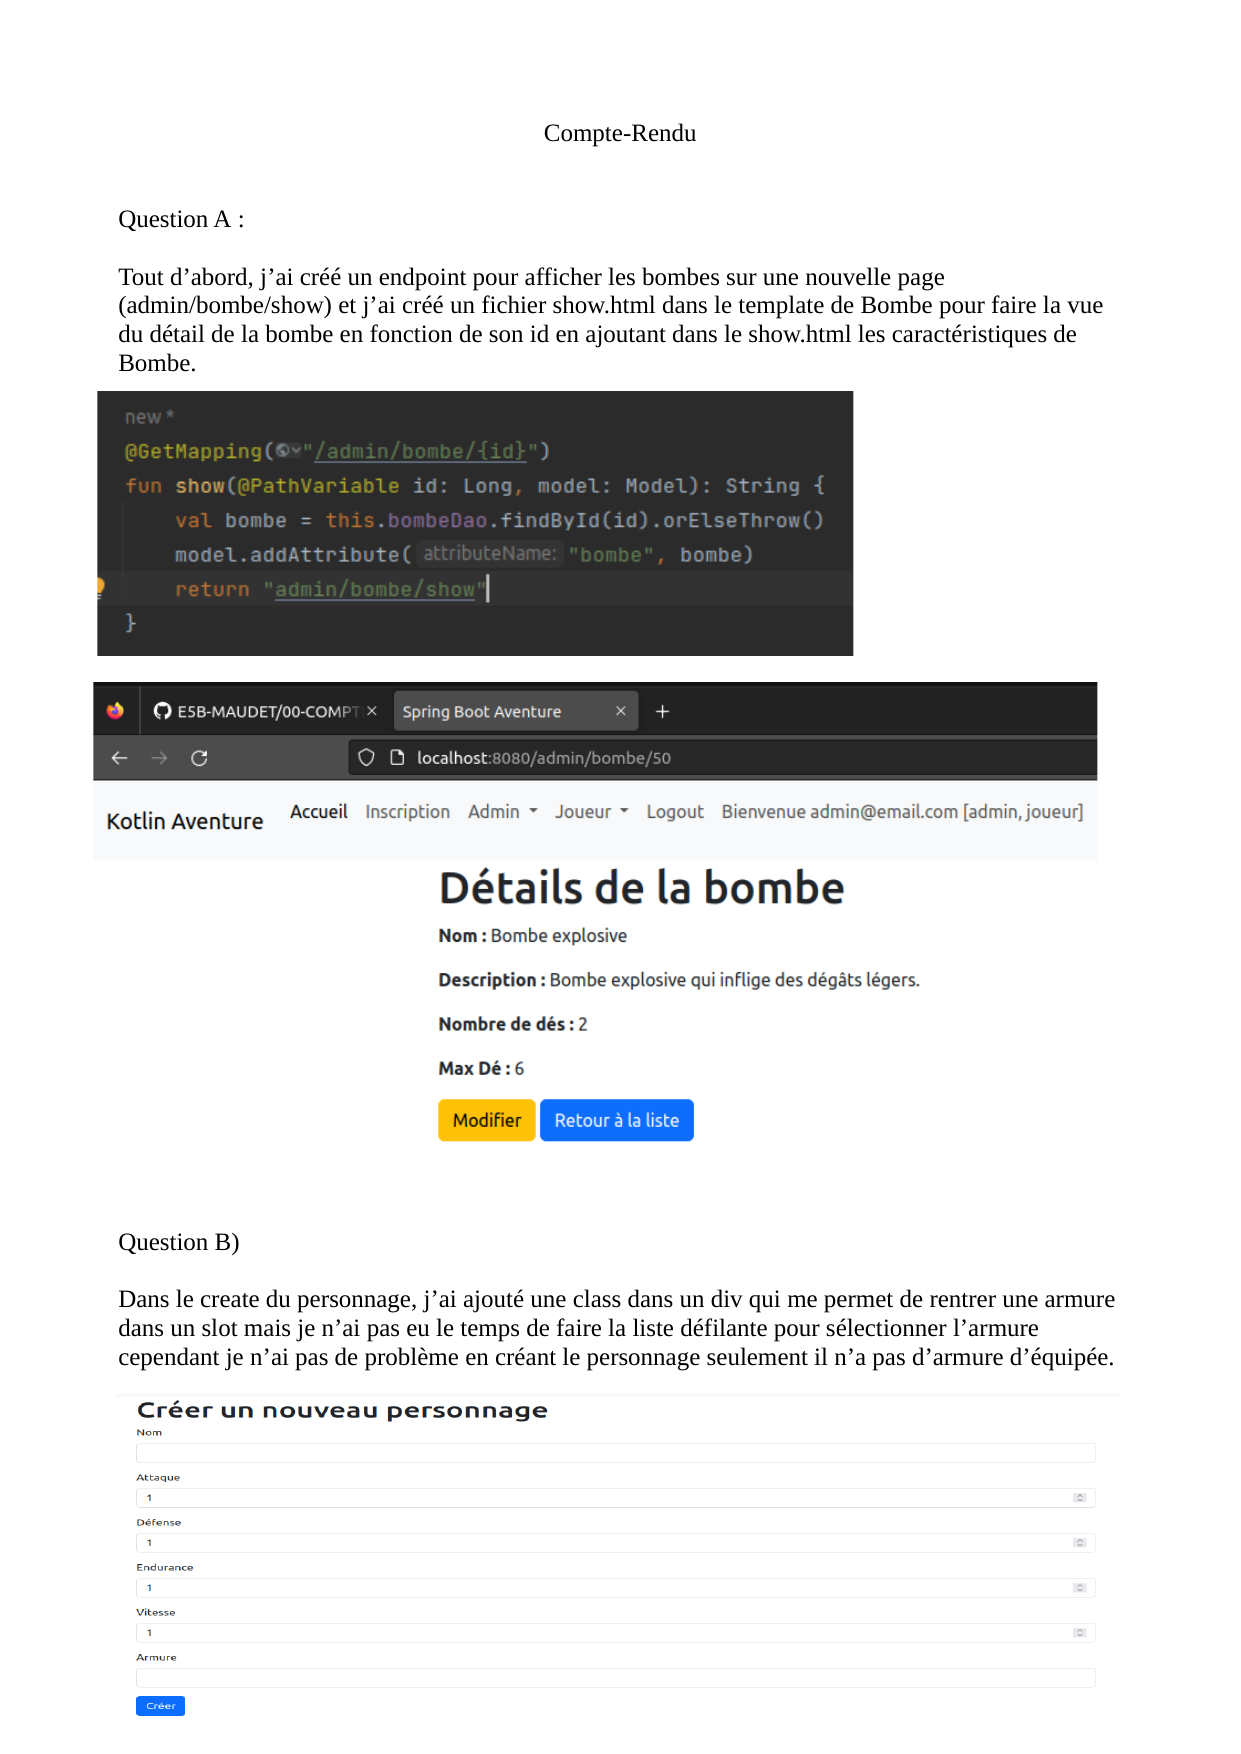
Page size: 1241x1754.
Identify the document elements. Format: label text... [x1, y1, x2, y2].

picture [93, 682, 1098, 1169]
picture [97, 391, 854, 656]
text Tout d’abord, j’ai créé un endpoint pour afficher les bombes sur une nouvelle page (admin/bombe/show) et j’ai créé un fichier show.html dans le template de Bombe pour faire la vue du détail de la bombe en fonction de son id en ajoutant dans le show.html les caractéristiques de Bombe. [118, 262, 1122, 377]
text Question B) [118, 1227, 1122, 1255]
text Question A : [118, 204, 1122, 233]
picture [116, 1393, 1121, 1736]
text Compte-Rendu [118, 118, 1122, 147]
text Dans le create du personnage, j’ai ajouté une class dans un div qui me permet de rentrer une armure dans un slot mais je n’ai pas eu le temps de faire la liste défilante pour sélectionner l’armure cependant je n’ai pas de problème en créant le personnage seulement il n’a pas d’armure d’équipée. [118, 1284, 1122, 1370]
